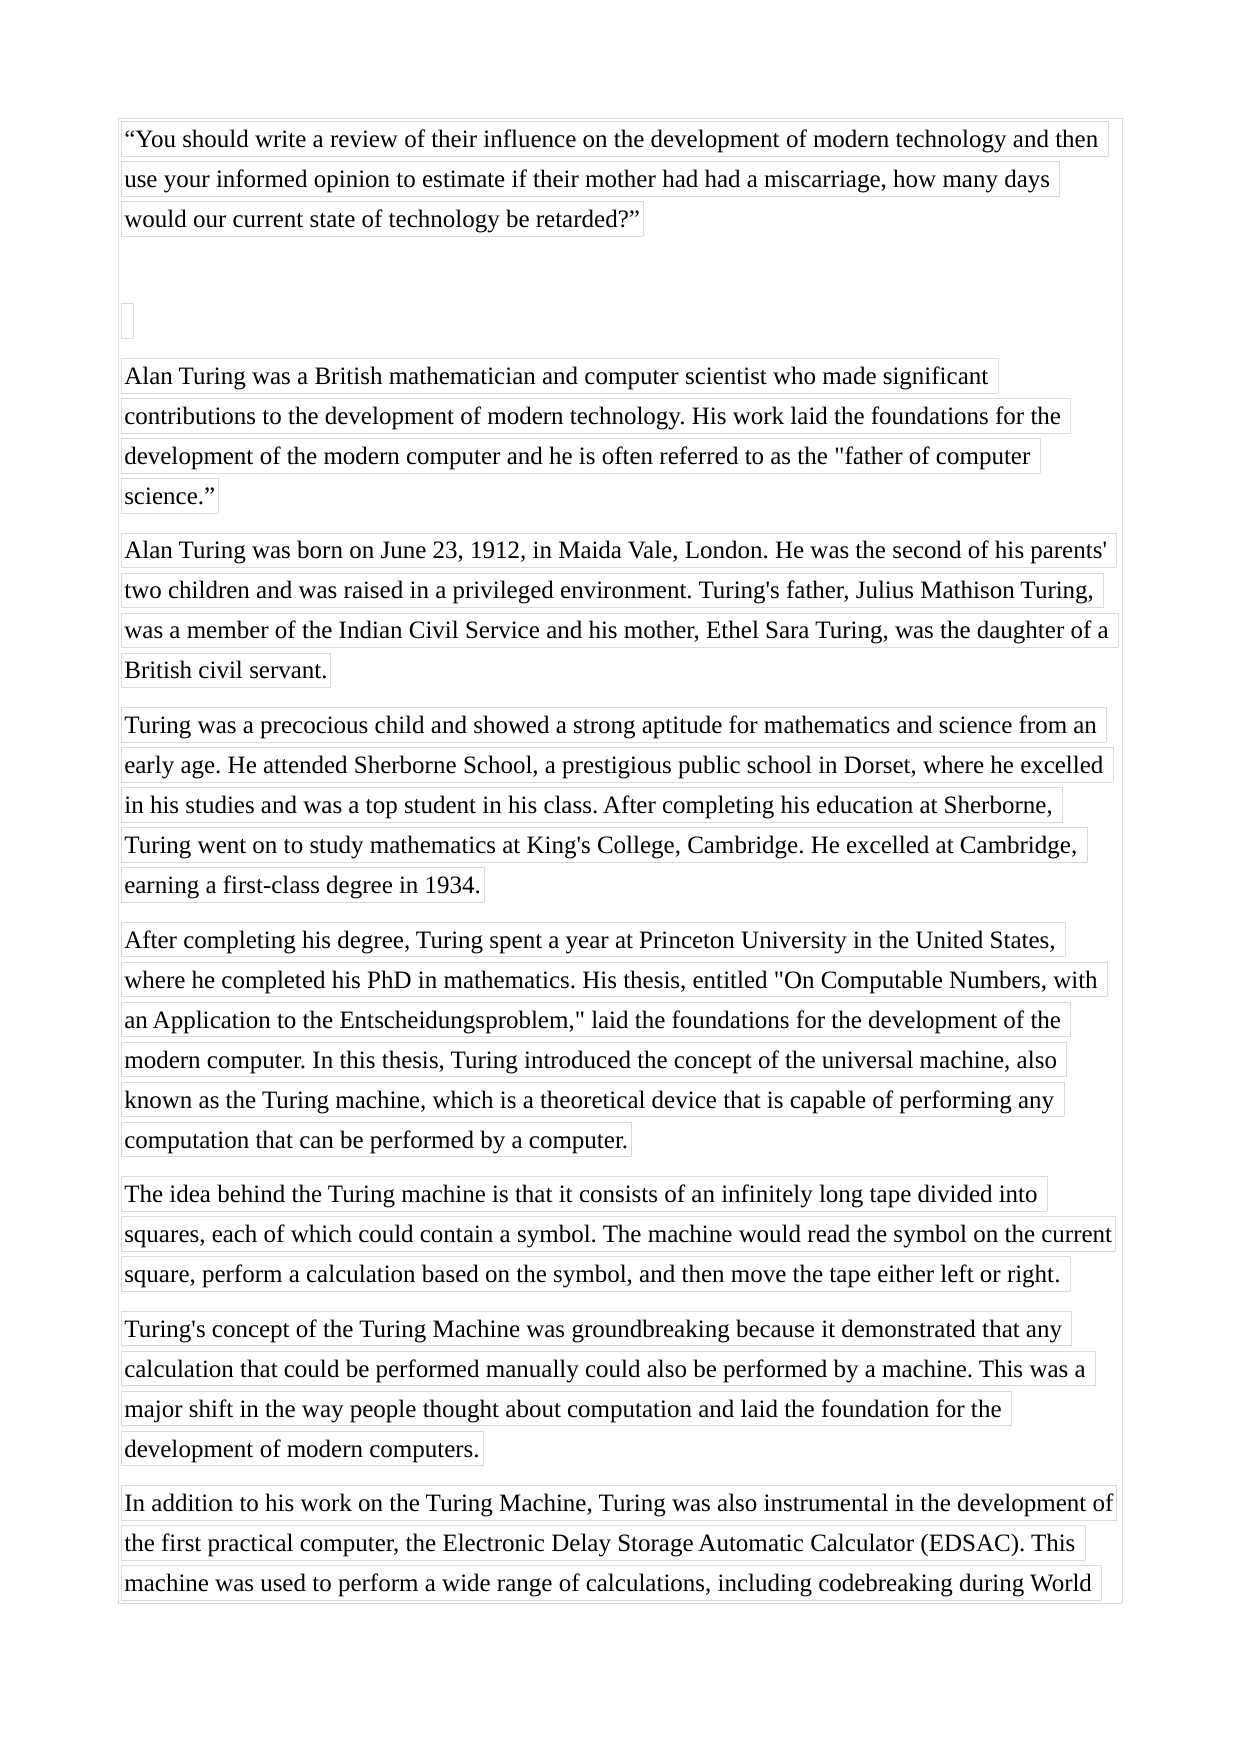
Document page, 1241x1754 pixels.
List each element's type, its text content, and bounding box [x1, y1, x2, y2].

text In addition to his work on the Turing Machine, Turing was also instrumental in the development of the first practical computer, the Electronic Delay Storage Automatic Calculator (EDSAC). This machine was used to perform a wide range of calculations, including codebreaking during World [119, 1482, 1122, 1603]
text Turing's concept of the Turing Machine was groundbreaking because it demonstrated that any calculation that could be performed manually could also be performed by a machine. This was a major shift in the way people thought about computation and laid the foundation for the development of modern computers. [119, 1308, 1122, 1466]
text After completing his degree, Turing spent a year at Princeton University in the United States, where he completed his PhD in mathematics. His thesis, entitled "On Computable Numbers, with an Application to the Entscheidungsproblem," laid the foundations for the development of the modern computer. In this thesis, Turing introduced the concept of the universal machine, also known as the Turing machine, which is a theoretical device that is capable of performing any computation that can be performed by a computer. [119, 919, 1122, 1156]
text The idea behind the Turing machine is that it consists of an infinitely long tape divided into squares, each of which could contain a symbol. The machine would read the symbol on the current square, perform a calculation based on the symbol, and then move the tape either left or right. [119, 1173, 1122, 1291]
text Turing was a precocious child and showed a strong aptitude for mathematics and science from an early age. He attended Sherborne School, a prestigious public school in Dorset, where he excelled in his studies and was a top student in his class. After completing his education at Sherborne, Turing went on to study mathematics at King's College, Cambridge. He excelled at Cambridge, earning a first-class degree in 1934. [119, 704, 1122, 902]
text “You should write a review of their influence on the development of modern technology and then use your informed opinion to estimate if their mother had had a miscarriage, how many days would our current state of technology be retarded?” [119, 119, 1122, 236]
text Alan Turing was born on June 23, 1912, in Maida Vale, London. He was the second of his parents' two children and was raised in a privileged environment. Turing's father, Julius Mathison Turing, was a member of the Indian Civil Service and his mother, Ethel Sara Turing, was the daughter of a British civil servant. [119, 529, 1122, 687]
text Alan Turing was a British mathematician and computer scientist who made significant contributions to the development of modern technology. His work laid the foundations for the development of the modern computer and he is often referred to as the "father of computer science.” [119, 355, 1122, 513]
